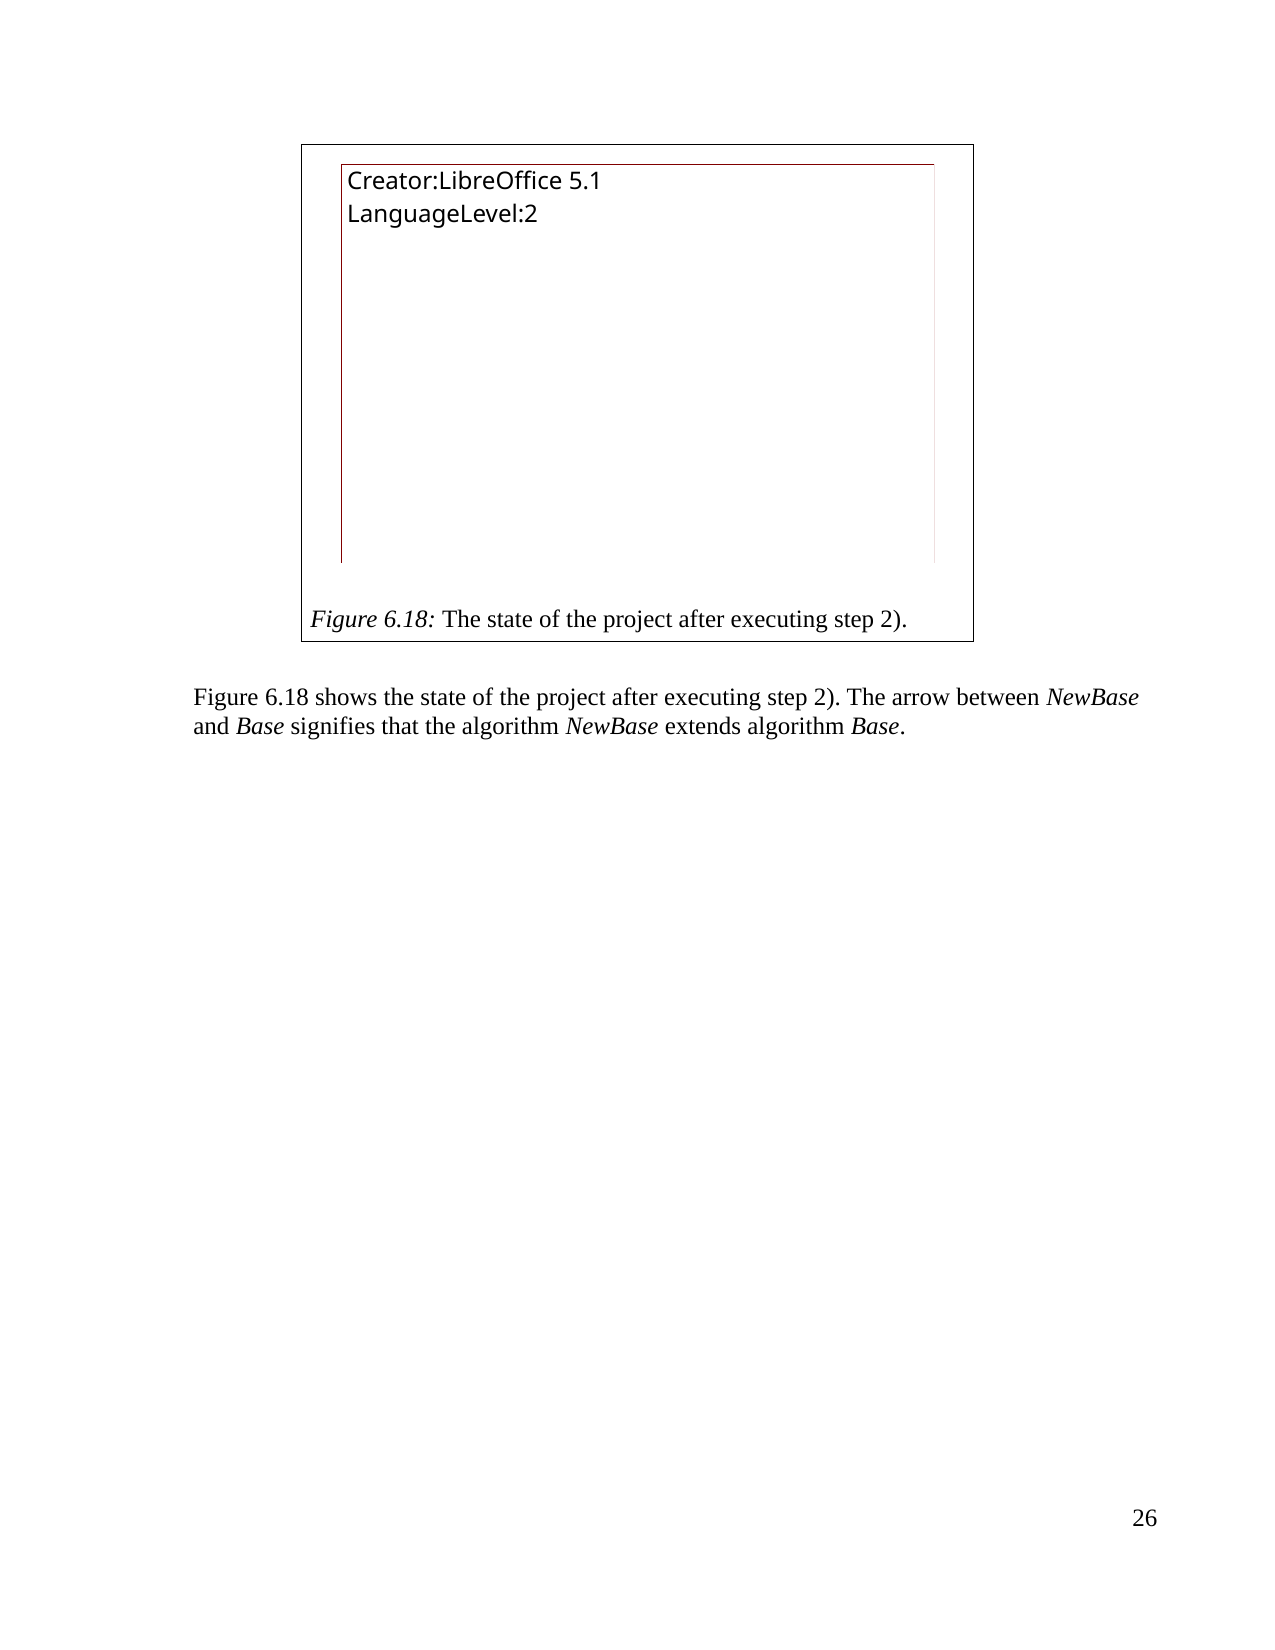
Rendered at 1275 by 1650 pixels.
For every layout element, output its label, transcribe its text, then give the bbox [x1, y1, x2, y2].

list Figure 6.18 shows the state of the project after executing step 2). The arrow between NewBase and Base signifies that the algorithm NewBase extends algorithm Base. [156, 118, 1157, 740]
list Figure 6.18: The state of the project after executing step 2). [310, 604, 964, 633]
